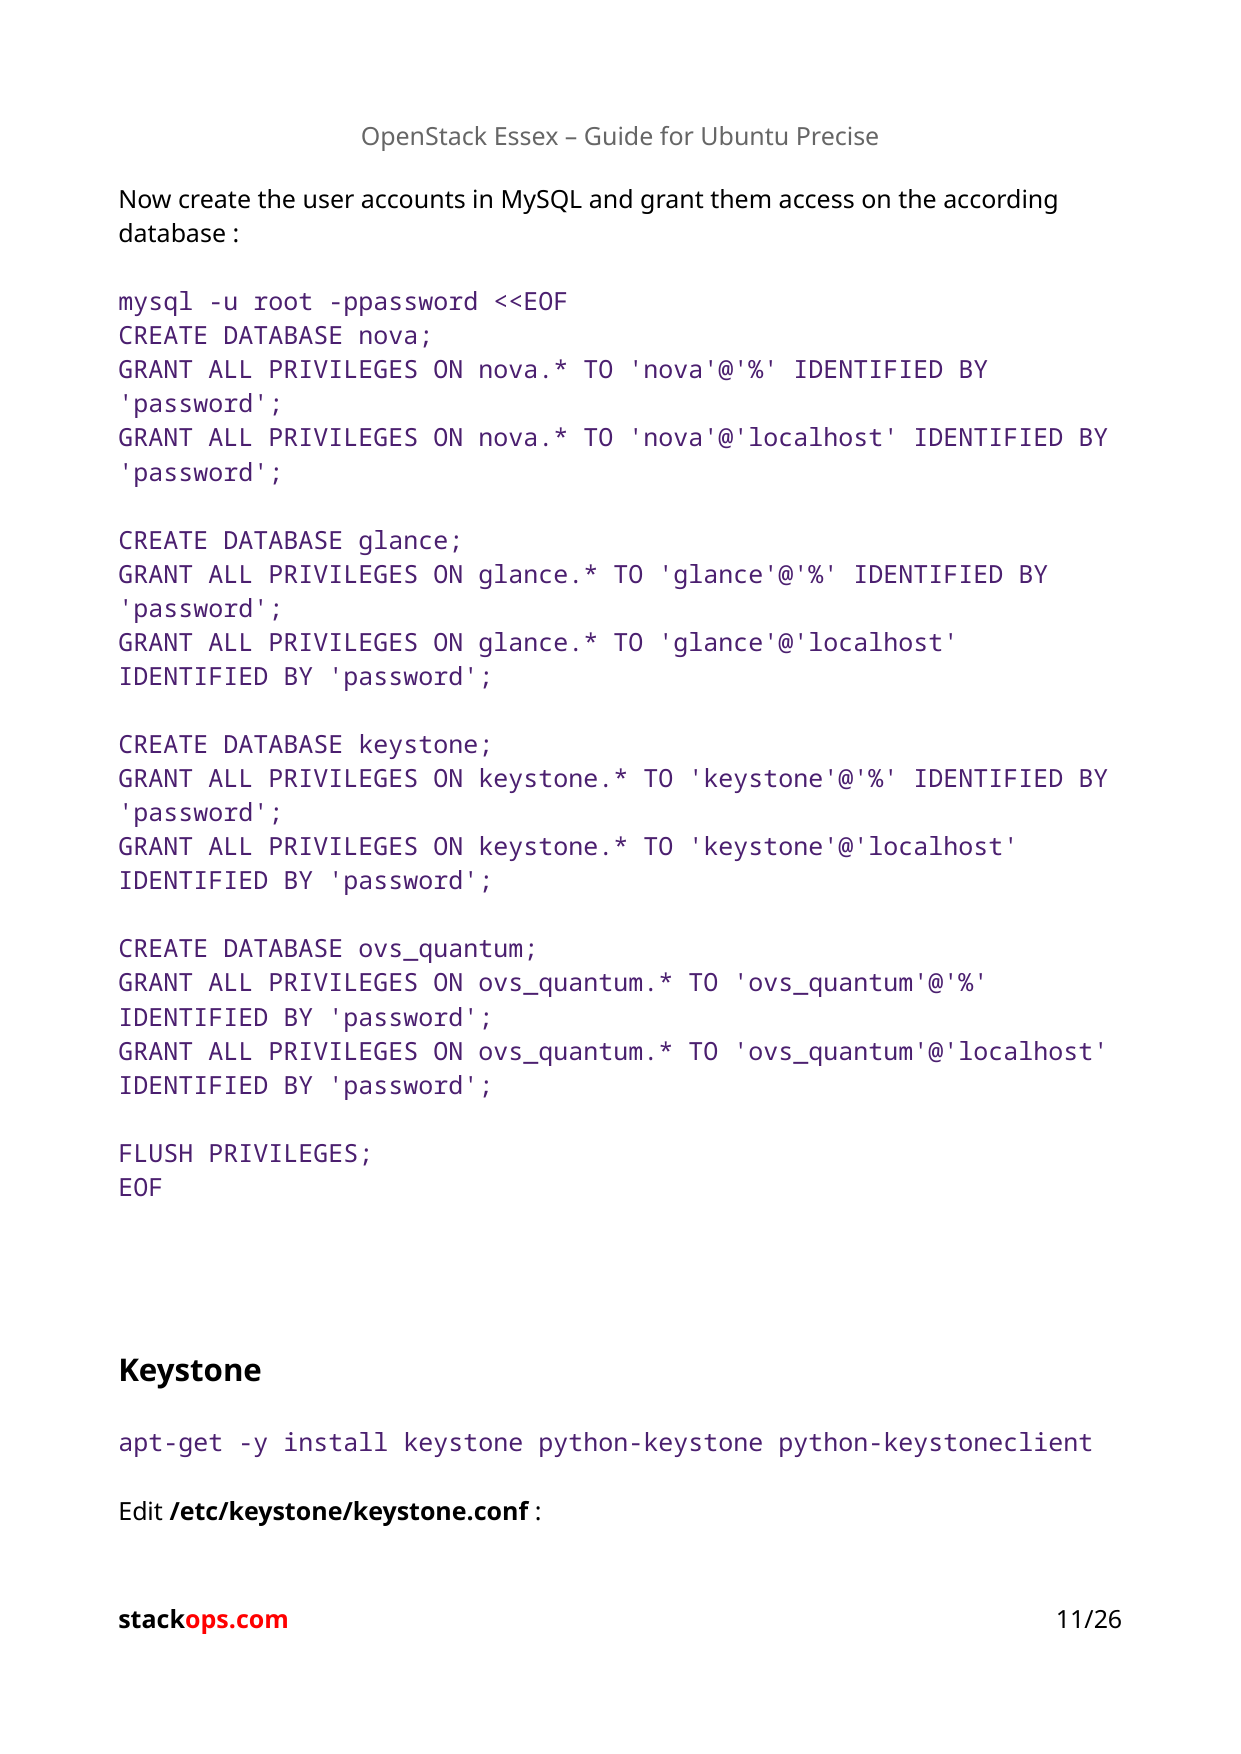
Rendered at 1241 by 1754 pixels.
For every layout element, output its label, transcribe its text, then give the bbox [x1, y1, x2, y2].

text GRANT ALL PRIVILEGES ON glance.* TO 'glance'@'%' IDENTIFIED BY 'password'; [118, 556, 1122, 624]
text FLUSH PRIVILEGES; [118, 1135, 1122, 1169]
text CREATE DATABASE ovs_quantum; [118, 931, 1122, 965]
text GRANT ALL PRIVILEGES ON nova.* TO 'nova'@'localhost' IDENTIFIED BY 'password'; [118, 420, 1122, 488]
text CREATE DATABASE glance; [118, 522, 1122, 556]
text GRANT ALL PRIVILEGES ON ovs_quantum.* TO 'ovs_quantum'@'localhost' IDENTIFIED BY 'password'; [118, 1033, 1122, 1101]
text CREATE DATABASE nova; [118, 318, 1122, 352]
text Keystone [118, 1348, 1122, 1391]
text apt-get -y install keystone python-keystone python-keystoneclient [118, 1425, 1122, 1459]
text mysql -u root -ppassword <<EOF [118, 284, 1122, 318]
text CREATE DATABASE keystone; [118, 727, 1122, 761]
text GRANT ALL PRIVILEGES ON keystone.* TO 'keystone'@'%' IDENTIFIED BY 'password'; [118, 761, 1122, 829]
text EOF [118, 1169, 1122, 1203]
text Edit /etc/keystone/keystone.conf : [118, 1493, 1122, 1527]
text GRANT ALL PRIVILEGES ON keystone.* TO 'keystone'@'localhost' IDENTIFIED BY 'password'; [118, 829, 1122, 897]
text Now create the user accounts in MySQL and grant them access on the according database : [118, 182, 1122, 250]
text GRANT ALL PRIVILEGES ON nova.* TO 'nova'@'%' IDENTIFIED BY 'password'; [118, 352, 1122, 420]
text GRANT ALL PRIVILEGES ON ovs_quantum.* TO 'ovs_quantum'@'%' IDENTIFIED BY 'password'; [118, 965, 1122, 1033]
text GRANT ALL PRIVILEGES ON glance.* TO 'glance'@'localhost' IDENTIFIED BY 'password'; [118, 624, 1122, 693]
